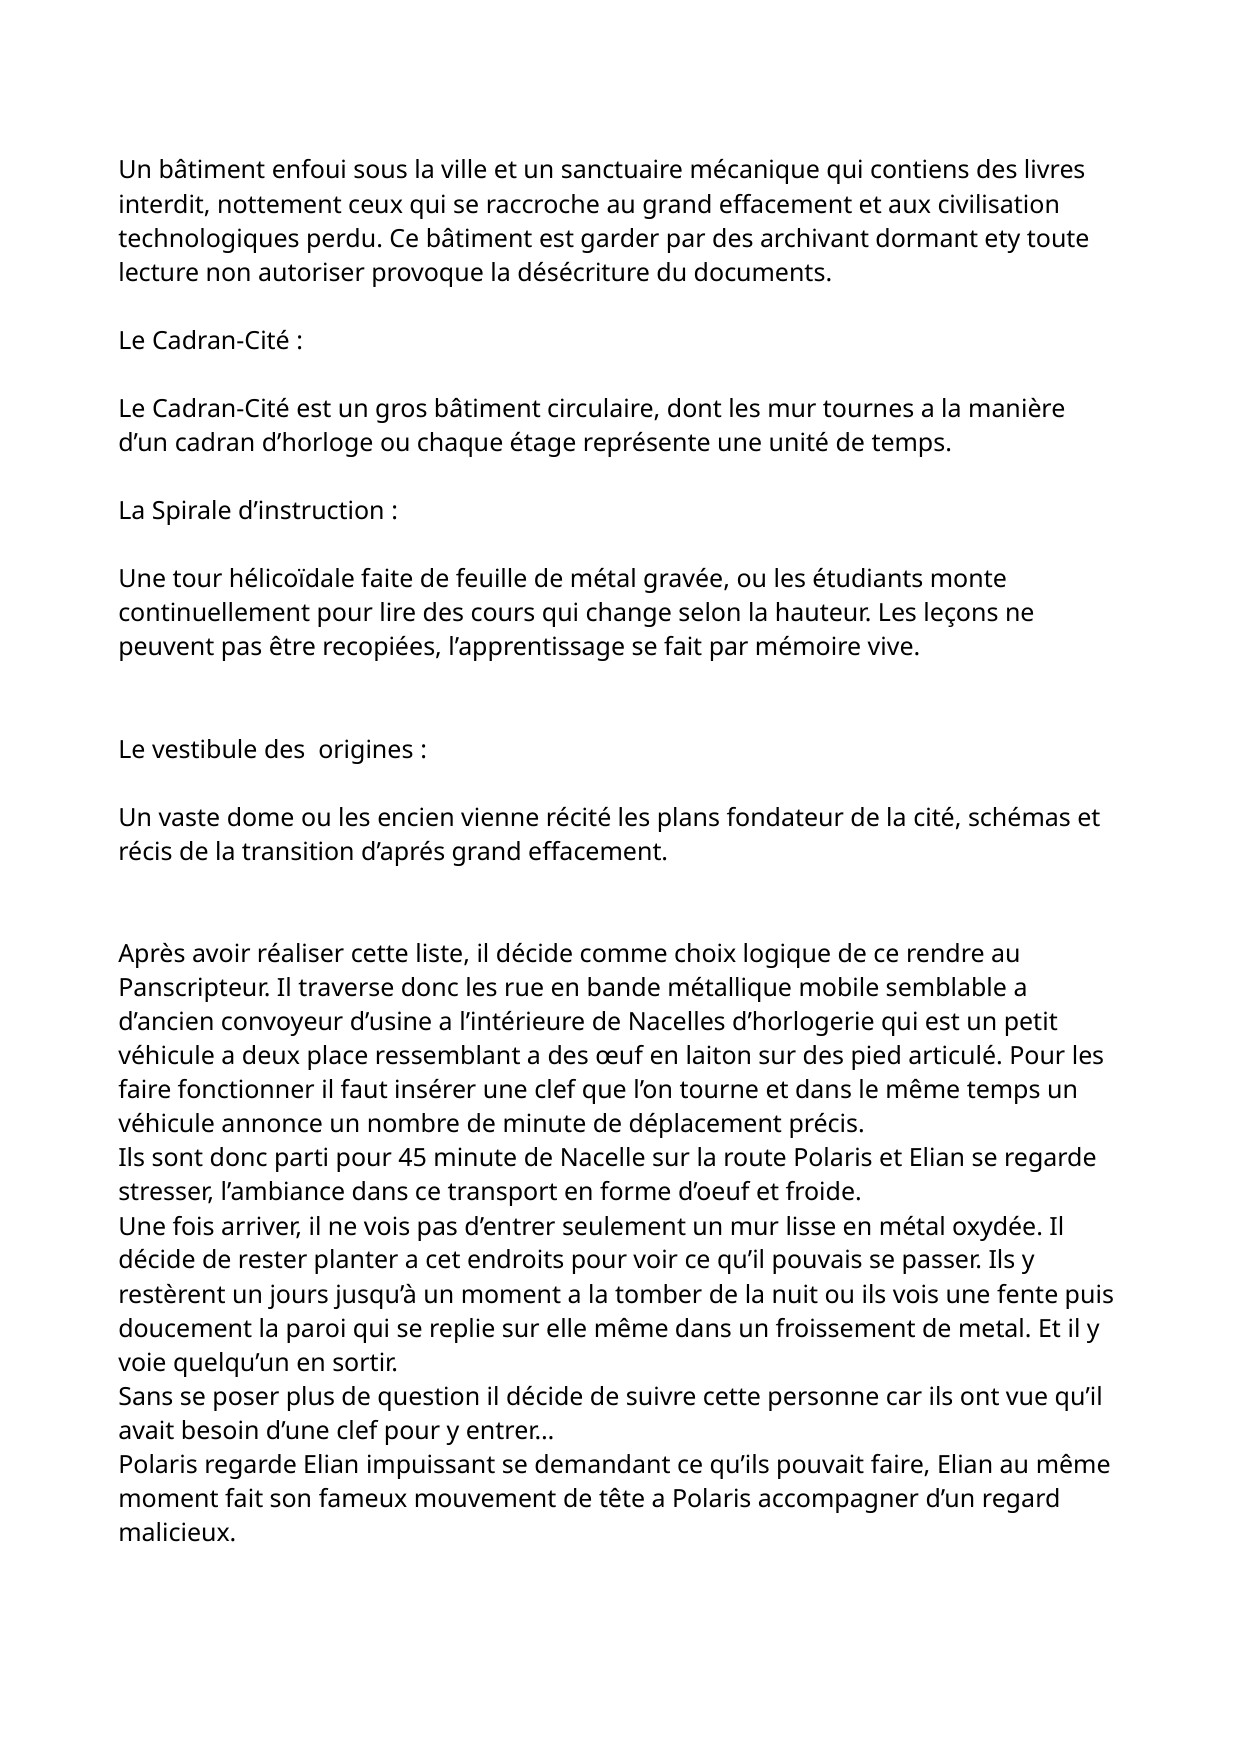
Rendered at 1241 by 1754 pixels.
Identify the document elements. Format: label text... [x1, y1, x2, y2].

text Après avoir réaliser cette liste, il décide comme choix logique de ce rendre au Panscripteur. Il traverse donc les rue en bande métallique mobile semblable a d’ancien convoyeur d’usine a l’intérieure de Nacelles d’horlogerie qui est un petit véhicule a deux place ressemblant a des œuf en laiton sur des pied articulé. Pour les faire fonctionner il faut insérer une clef que l’on tourne et dans le même temps un véhicule annonce un nombre de minute de déplacement précis. [118, 936, 1122, 1140]
text Le Cadran-Cité est un gros bâtiment circulaire, dont les mur tournes a la manière d’un cadran d’horloge ou chaque étage représente une unité de temps. [118, 391, 1122, 459]
text Ils sont donc parti pour 45 minute de Nacelle sur la route Polaris et Elian se regarde stresser, l’ambiance dans ce transport en forme d’oeuf et froide. [118, 1140, 1122, 1208]
text Le vestibule des origines : [118, 731, 1122, 765]
text Une tour hélicoïdale faite de feuille de métal gravée, ou les étudiants monte continuellement pour lire des cours qui change selon la hauteur. Les leçons ne peuvent pas être recopiées, l’apprentissage se fait par mémoire vive. [118, 561, 1122, 663]
text Sans se poser plus de question il décide de suivre cette personne car ils ont vue qu’il avait besoin d’une clef pour y entrer… Polaris regarde Elian impuissant se demandant ce qu’ils pouvait faire, Elian au même moment fait son fameux mouvement de tête a Polaris accompagner d’un regard malicieux. [118, 1378, 1122, 1549]
text Un bâtiment enfoui sous la ville et un sanctuaire mécanique qui contiens des livres interdit, nottement ceux qui se raccroche au grand effacement et aux civilisation technologiques perdu. Ce bâtiment est garder par des archivant dormant ety toute lecture non autoriser provoque la désécriture du documents. [118, 152, 1122, 288]
text Un vaste dome ou les encien vienne récité les plans fondateur de la cité, schémas et récis de la transition d’aprés grand effacement. [118, 799, 1122, 867]
text Le Cadran-Cité : [118, 322, 1122, 357]
text Une fois arriver, il ne vois pas d’entrer seulement un mur lisse en métal oxydée. Il décide de rester planter a cet endroits pour voir ce qu’il pouvais se passer. Ils y restèrent un jours jusqu’à un moment a la tomber de la nuit ou ils vois une fente puis doucement la paroi qui se replie sur elle même dans un froissement de metal. Et il y voie quelqu’un en sortir. [118, 1208, 1122, 1378]
text La Spirale d’instruction : [118, 493, 1122, 527]
